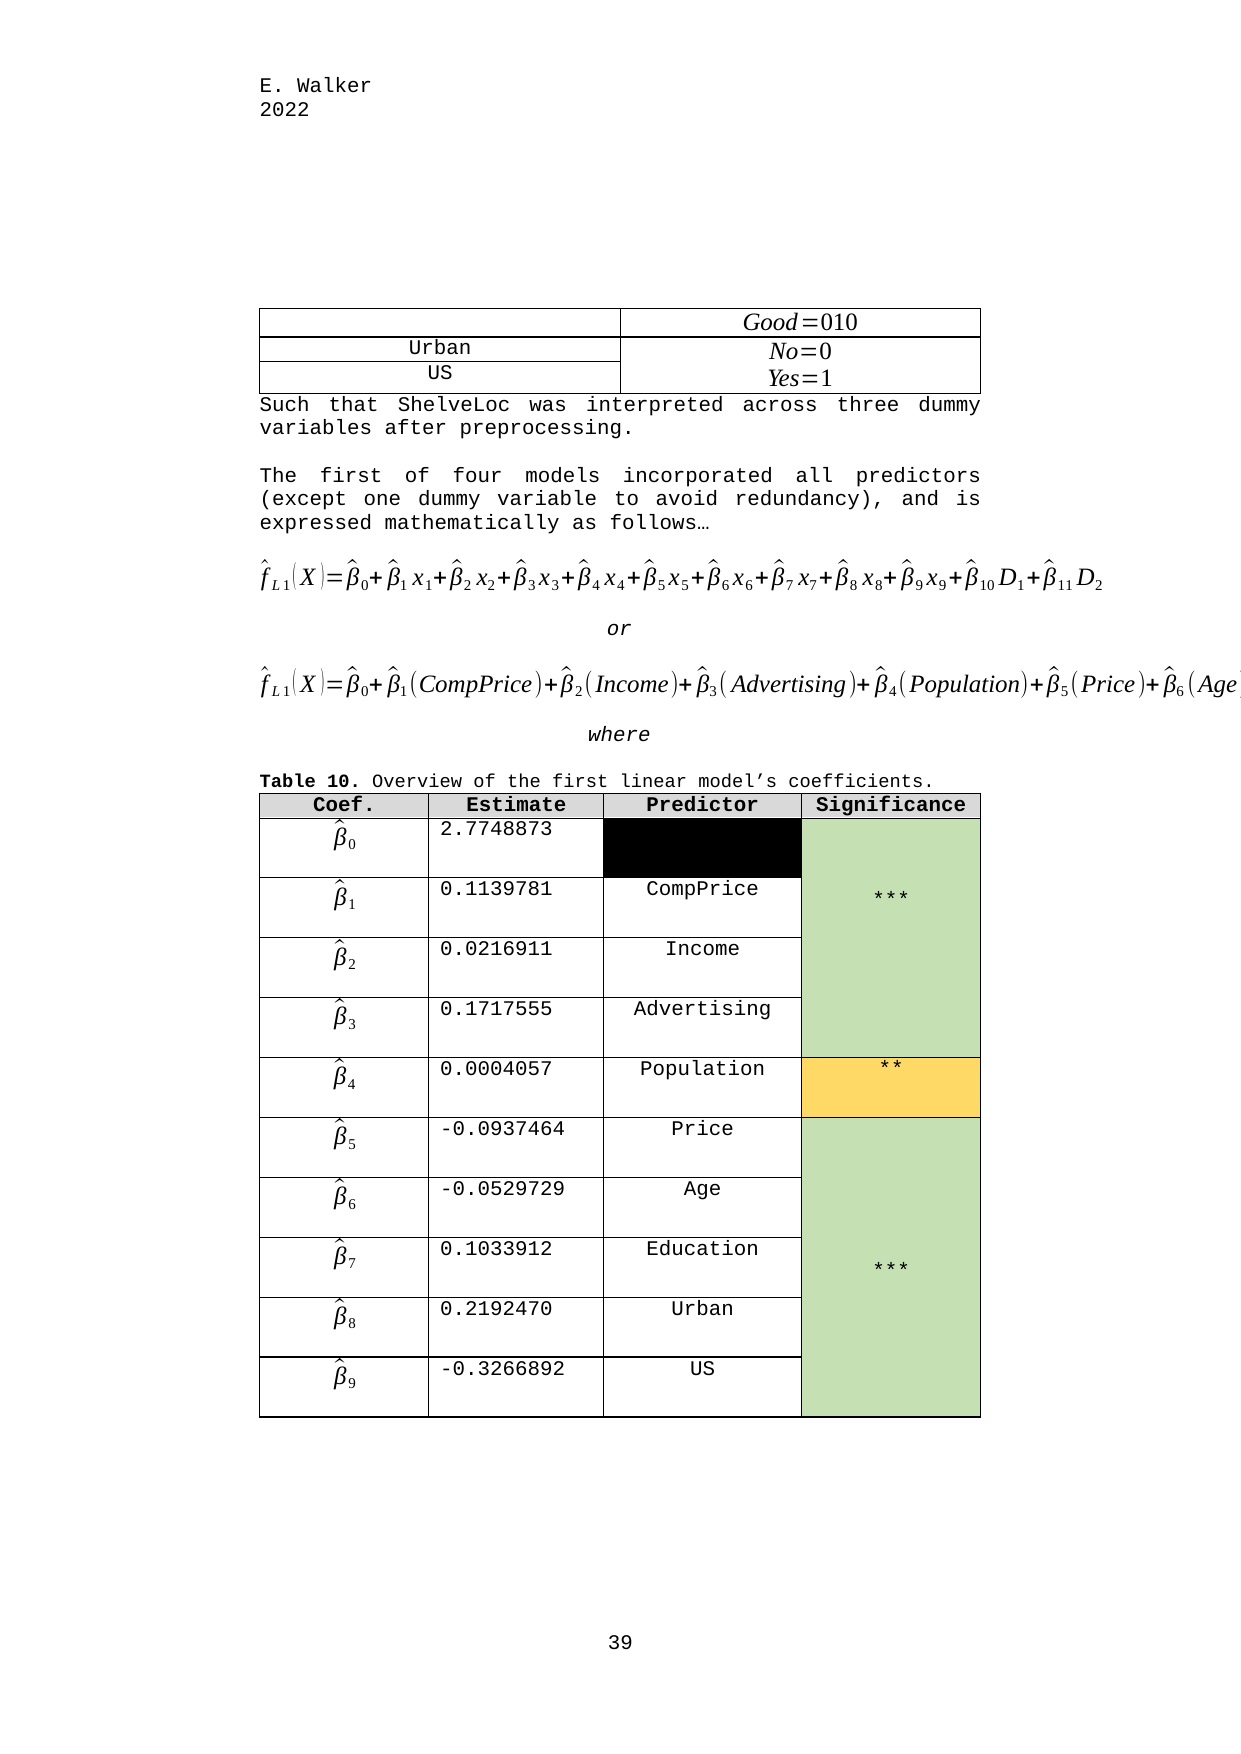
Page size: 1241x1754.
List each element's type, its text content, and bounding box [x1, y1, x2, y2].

table_cell [260, 938, 428, 997]
table_header Estimate [429, 794, 603, 817]
text The first of four models incorporated all predictors (except one dummy variable to avoid redundancy), and is expressed mathematically as follows… [259, 464, 981, 536]
table_cell [260, 309, 620, 336]
table_cell [260, 1178, 428, 1237]
table_cell Population [604, 1058, 801, 1117]
table_cell [604, 819, 801, 877]
table_cell *** [802, 819, 980, 1057]
table_cell Advertising [604, 998, 801, 1057]
table_cell -0.0937464 [429, 1118, 603, 1177]
text or [259, 618, 981, 642]
table_cell CompPrice [604, 878, 801, 937]
table_cell US [260, 362, 620, 393]
table_cell [260, 819, 428, 877]
table_cell ** [802, 1058, 980, 1117]
table_cell 0.1033912 [429, 1238, 603, 1297]
table_cell [621, 309, 980, 336]
table_header Significance [802, 794, 980, 817]
table_cell [260, 998, 428, 1057]
table_cell [260, 1118, 428, 1177]
table_cell 0.0216911 [429, 938, 603, 997]
table_cell 0.1717555 [429, 998, 603, 1057]
table_cell Age [604, 1178, 801, 1237]
table_cell *** [802, 1118, 980, 1416]
table_header Predictor [604, 794, 801, 817]
table_cell [260, 1058, 428, 1117]
text where [259, 724, 981, 748]
table_cell Income [604, 938, 801, 997]
text Such that ShelveLoc was interpreted across three dummy variables after preprocessing. [259, 394, 981, 441]
text Table 10. Overview of the first linear model’s coefficients. [259, 771, 981, 793]
table_cell Urban [260, 338, 620, 361]
table_cell [260, 1358, 428, 1416]
table_cell -0.3266892 [429, 1358, 603, 1416]
table_cell [260, 1238, 428, 1297]
table_cell US [604, 1358, 801, 1416]
table_cell Price [604, 1118, 801, 1177]
table_cell 0.0004057 [429, 1058, 603, 1117]
table_cell [260, 1298, 428, 1356]
table_header Coef. [260, 794, 428, 817]
table_cell [621, 338, 980, 393]
table_cell Education [604, 1238, 801, 1297]
table_cell 2.7748873 [429, 819, 603, 877]
table_cell [260, 878, 428, 937]
table_cell 0.1139781 [429, 878, 603, 937]
table_cell Urban [604, 1298, 801, 1356]
table_cell 0.2192470 [429, 1298, 603, 1356]
table_cell -0.0529729 [429, 1178, 603, 1237]
